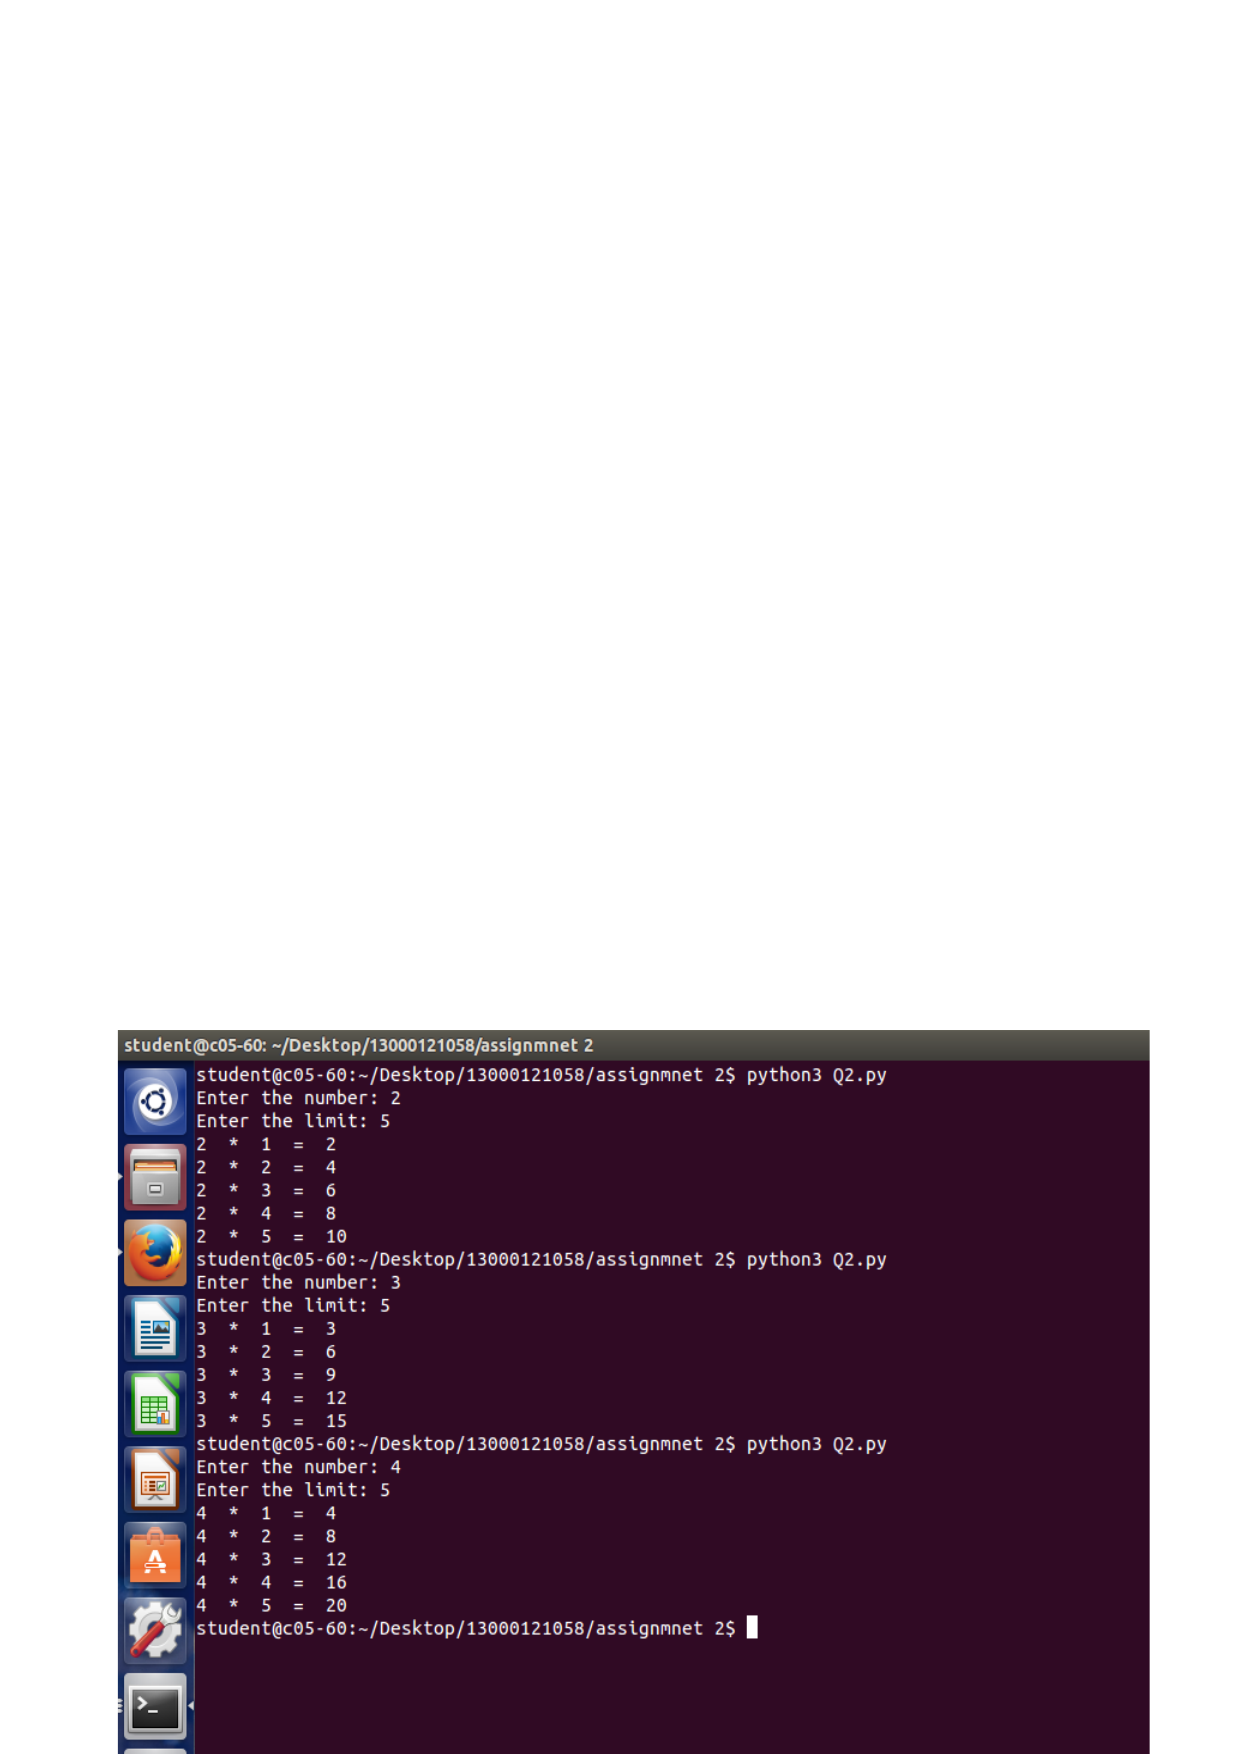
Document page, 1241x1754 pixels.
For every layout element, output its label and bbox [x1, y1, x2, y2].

picture [117, 1030, 1150, 1754]
